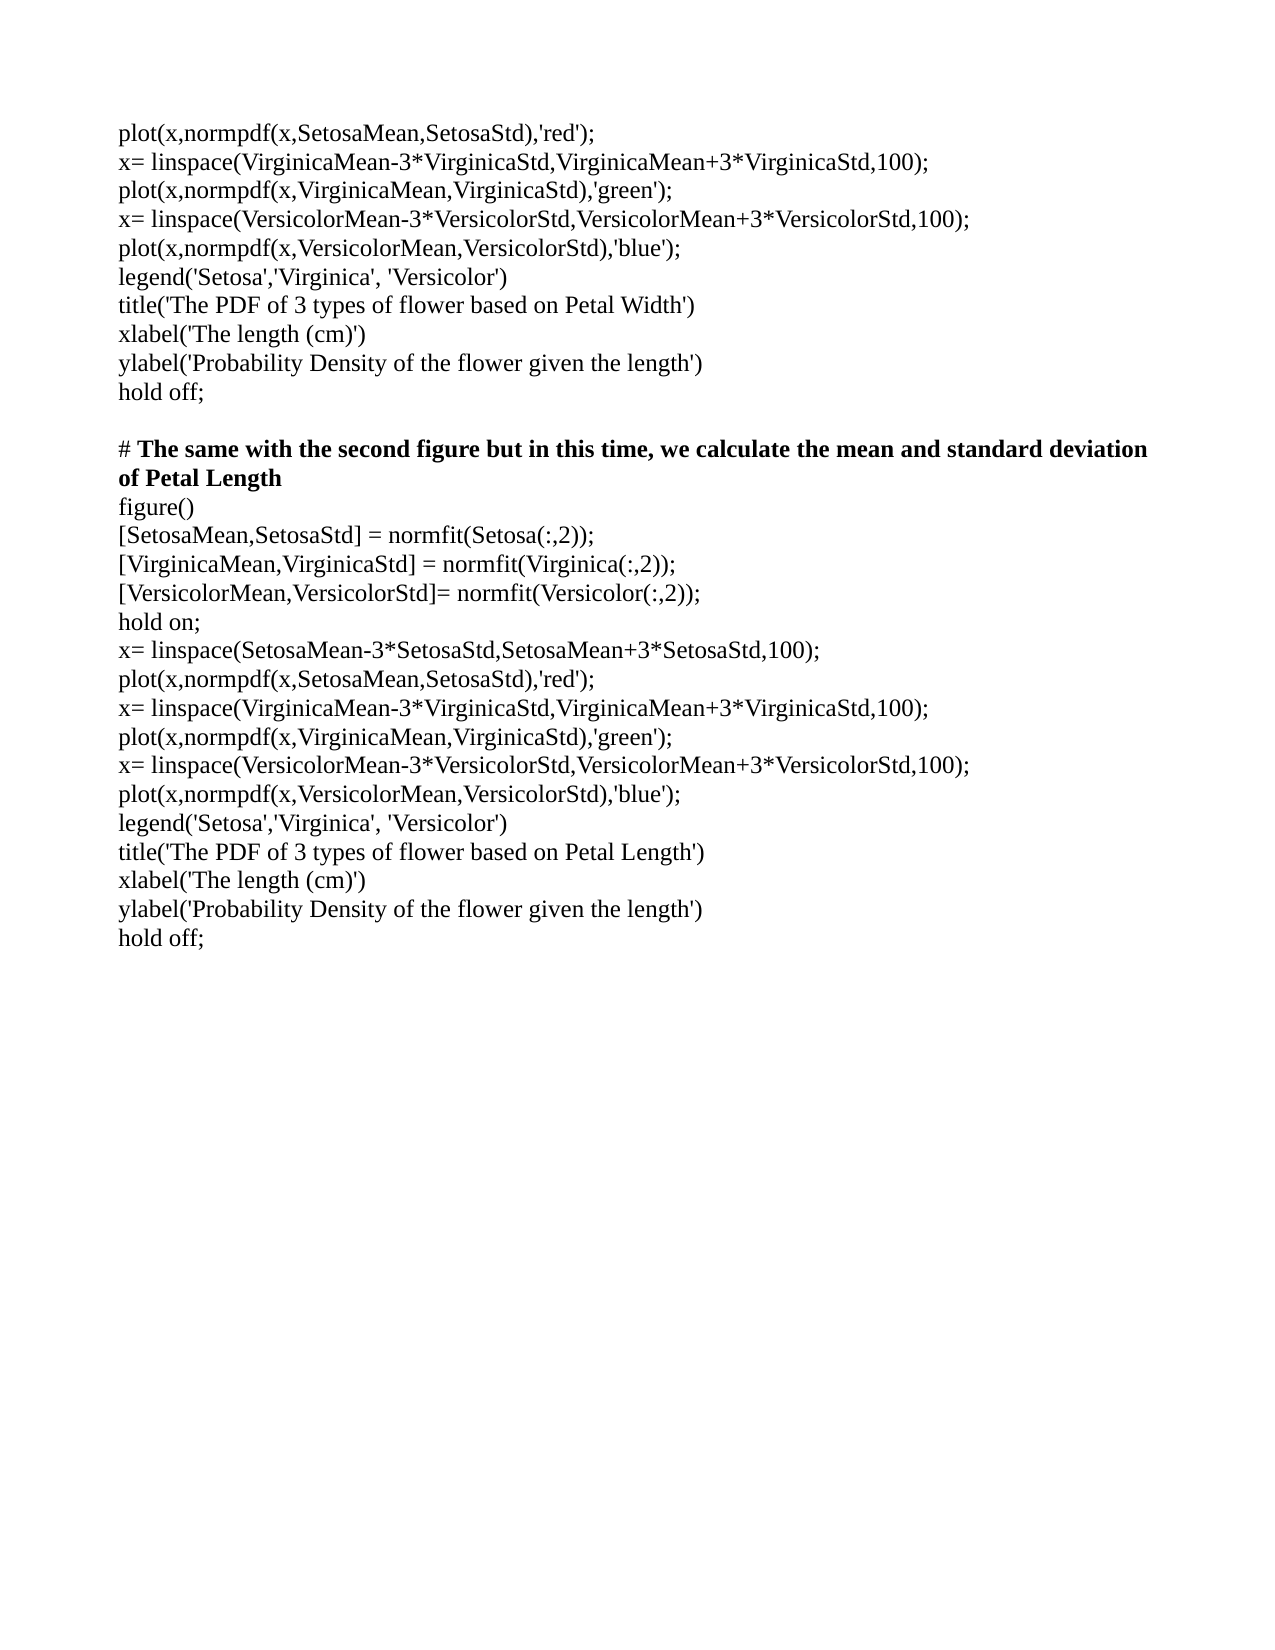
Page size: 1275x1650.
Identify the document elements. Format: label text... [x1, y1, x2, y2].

text plot(x,normpdf(x,SetosaMean,SetosaStd),'red'); [118, 664, 1157, 693]
text plot(x,normpdf(x,VirginicaMean,VirginicaStd),'green'); [118, 722, 1157, 751]
text x= linspace(VirginicaMean-3*VirginicaStd,VirginicaMean+3*VirginicaStd,100); [118, 147, 1157, 176]
text # The same with the second figure but in this time, we calculate the mean and standard deviation of Petal Length [118, 434, 1157, 492]
text plot(x,normpdf(x,SetosaMean,SetosaStd),'red'); [118, 118, 1157, 147]
text title('The PDF of 3 types of flower based on Petal Width') [118, 291, 1157, 319]
text plot(x,normpdf(x,VirginicaMean,VirginicaStd),'green'); [118, 176, 1157, 204]
text x= linspace(VersicolorMean-3*VersicolorStd,VersicolorMean+3*VersicolorStd,100); [118, 204, 1157, 233]
text hold off; [118, 923, 1157, 952]
text x= linspace(VirginicaMean-3*VirginicaStd,VirginicaMean+3*VirginicaStd,100); [118, 693, 1157, 722]
text x= linspace(VersicolorMean-3*VersicolorStd,VersicolorMean+3*VersicolorStd,100); [118, 751, 1157, 779]
text title('The PDF of 3 types of flower based on Petal Length') [118, 837, 1157, 866]
text x= linspace(SetosaMean-3*SetosaStd,SetosaMean+3*SetosaStd,100); [118, 636, 1157, 664]
text [VirginicaMean,VirginicaStd] = normfit(Virginica(:,2)); [118, 549, 1157, 578]
text [SetosaMean,SetosaStd] = normfit(Setosa(:,2)); [118, 521, 1157, 549]
text plot(x,normpdf(x,VersicolorMean,VersicolorStd),'blue'); [118, 779, 1157, 808]
text hold on; [118, 607, 1157, 636]
text ylabel('Probability Density of the flower given the length') [118, 894, 1157, 923]
text legend('Setosa','Virginica', 'Versicolor') [118, 808, 1157, 837]
text xlabel('The length (cm)') [118, 319, 1157, 348]
text ylabel('Probability Density of the flower given the length') [118, 348, 1157, 377]
text legend('Setosa','Virginica', 'Versicolor') [118, 262, 1157, 291]
text hold off; [118, 377, 1157, 406]
text figure() [118, 492, 1157, 521]
text xlabel('The length (cm)') [118, 866, 1157, 894]
text plot(x,normpdf(x,VersicolorMean,VersicolorStd),'blue'); [118, 233, 1157, 262]
text [VersicolorMean,VersicolorStd]= normfit(Versicolor(:,2)); [118, 578, 1157, 607]
